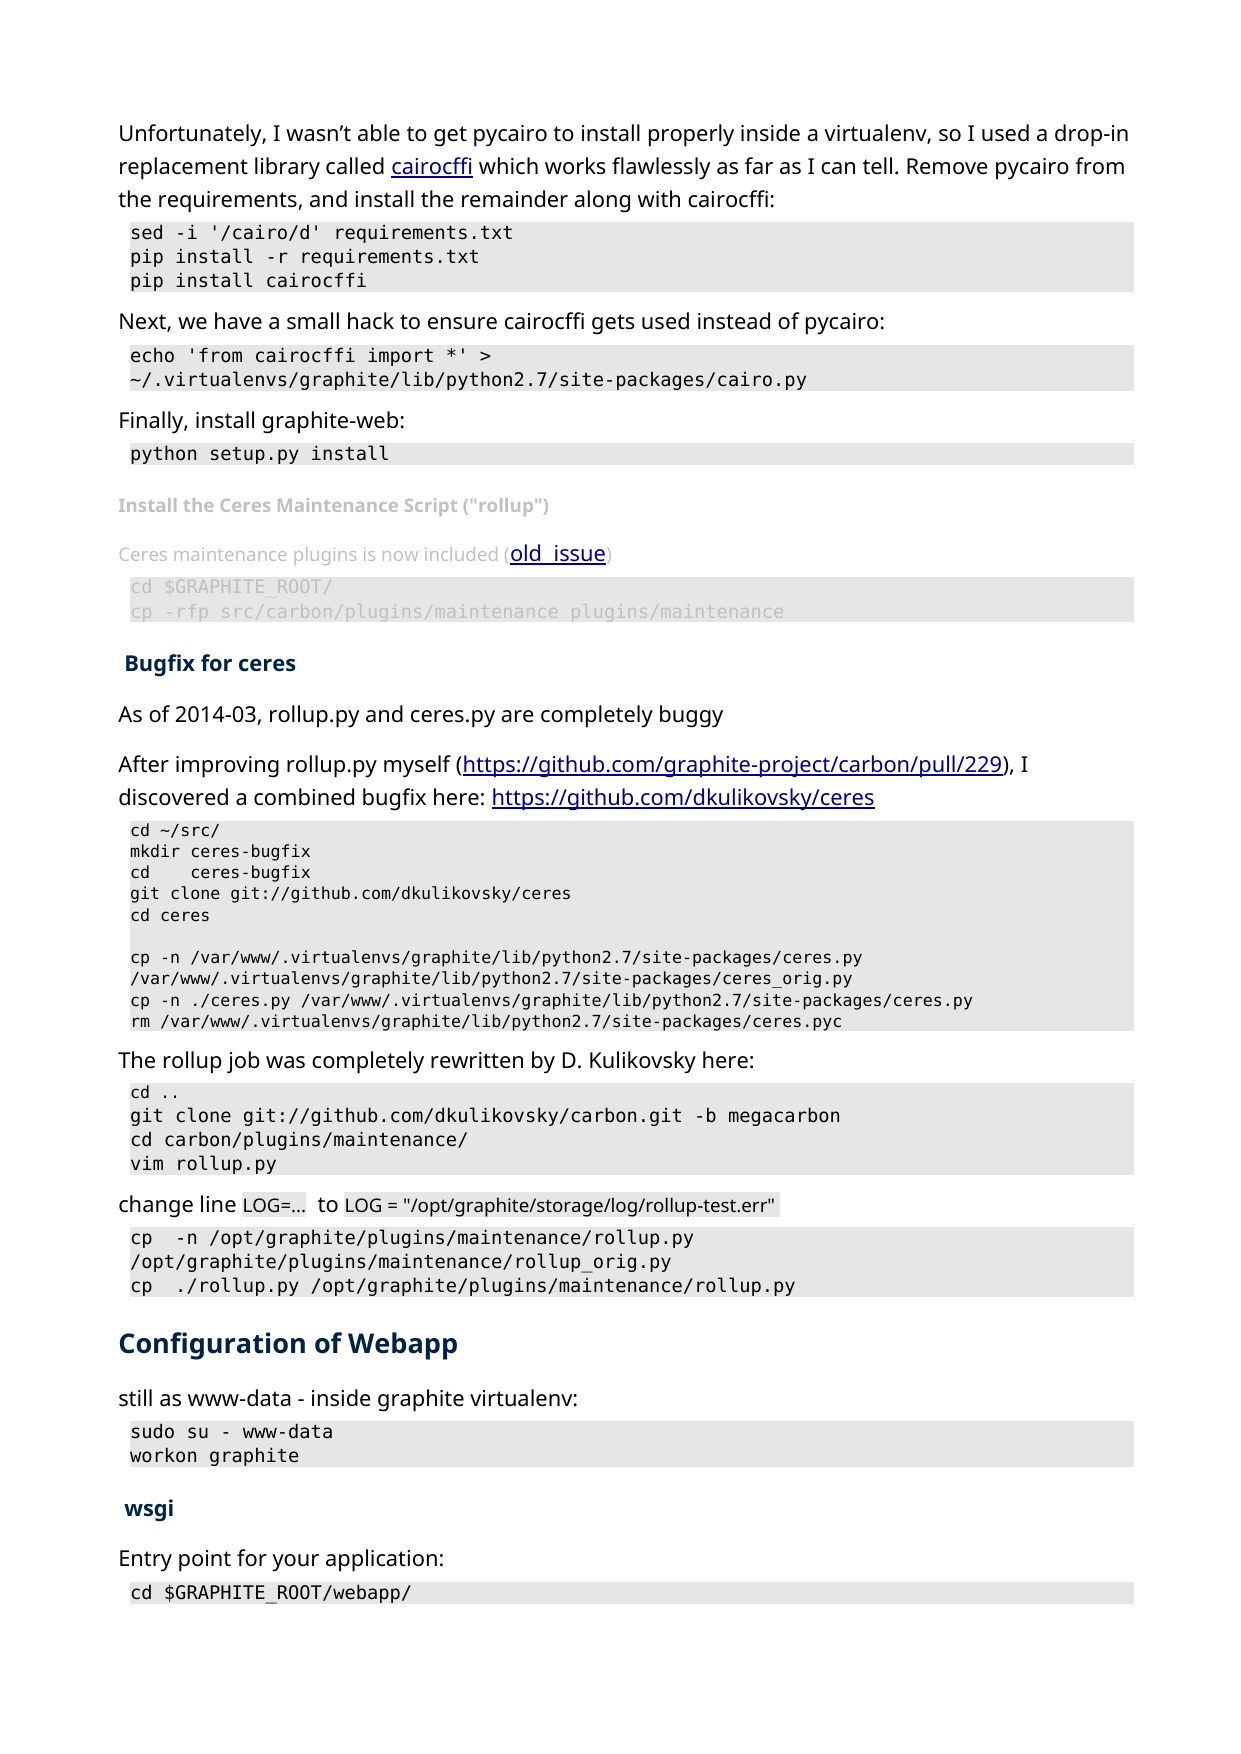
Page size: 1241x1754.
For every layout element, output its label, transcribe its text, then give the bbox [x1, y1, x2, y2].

text cp -n /var/www/.virtualenvs/graphite/lib/python2.7/site-packages/ceres.py /var/www/.virtualenvs/graphite/lib/python2.7/site-packages/ceres_orig.py [130, 948, 1134, 989]
text rm /var/www/.virtualenvs/graphite/lib/python2.7/site-packages/ceres.pyc [130, 1012, 1134, 1031]
text echo 'from cairocffi import *' > ~/.virtualenvs/graphite/lib/python2.7/site-packages/cairo.py [130, 345, 1134, 391]
text pip install -r requirements.txt [480, 246, 1134, 268]
subtitle Bugfix for ceres [124, 648, 1134, 678]
text After improving rollup.py myself (https://github.com/graphite-project/carbon/pull/229), I discovered a combined bugfix here: https://github.com/dkulikovsky/ceres [118, 749, 1134, 812]
text python setup.py install [389, 443, 1134, 465]
text Entry point for your application: [118, 1543, 1134, 1573]
text cp -n ./ceres.py /var/www/.virtualenvs/graphite/lib/python2.7/site-packages/ceres.py [130, 991, 1134, 1010]
text Ceres maintenance plugins is now included (old issue) [118, 538, 1134, 568]
text cd ceres-bugfix [130, 863, 1134, 882]
subtitle Configuration of Webapp [118, 1324, 1134, 1361]
text The rollup job was completely rewritten by D. Kulikovsky here: [118, 1045, 1134, 1074]
subtitle Install the Ceres Maintenance Script ("rollup") [118, 492, 1134, 518]
text cp -n /opt/graphite/plugins/maintenance/rollup.py /opt/graphite/plugins/maintenance/rollup_orig.py [130, 1227, 1134, 1273]
text cd $GRAPHITE_ROOT/ [333, 577, 1134, 598]
text Unfortunately, I wasn’t able to get pycairo to install properly inside a virtualenv, so I used a drop-in replacement library called cairocffi which works flawlessly as far as I can tell. Remove pycairo from the requirements, and install the remainder along with cairocffi: [118, 118, 1134, 213]
text Finally, install graphite-web: [118, 405, 1134, 434]
text change line LOG=... to LOG = "/opt/graphite/storage/log/rollup-test.err" [118, 1189, 1134, 1218]
text cd ~/src/ [130, 821, 1134, 840]
text cd ceres [130, 906, 1134, 925]
text Next, we have a small hack to ensure cairocffi gets used instead of pycairo: [118, 306, 1134, 336]
text sudo su - www-data [333, 1421, 1134, 1443]
text git clone git://github.com/dkulikovsky/ceres [130, 884, 1134, 904]
text cd .. [130, 1083, 1134, 1103]
text vim rollup.py [288, 1153, 1134, 1175]
text sed -i '/cairo/d' requirements.txt [513, 222, 1134, 244]
text git clone git://github.com/dkulikovsky/carbon.git -b megacarbon [841, 1105, 1134, 1127]
text mkdir ceres-bugfix [130, 842, 1134, 861]
text cd carbon/plugins/maintenance/ [480, 1129, 1134, 1151]
text cd $GRAPHITE_ROOT/webapp/ [412, 1582, 1134, 1604]
text still as www-data - inside graphite virtualenv: [118, 1382, 1134, 1412]
subtitle wsgi [124, 1493, 1134, 1523]
text pip install cairocffi [367, 270, 1134, 292]
text cp ./rollup.py /opt/graphite/plugins/maintenance/rollup.py [807, 1275, 1134, 1297]
text As of 2014-03, rollup.py and ceres.py are completely buggy [118, 699, 1134, 728]
text cp -rfp src/carbon/plugins/maintenance plugins/maintenance [784, 601, 1134, 622]
text workon graphite [310, 1445, 1134, 1467]
